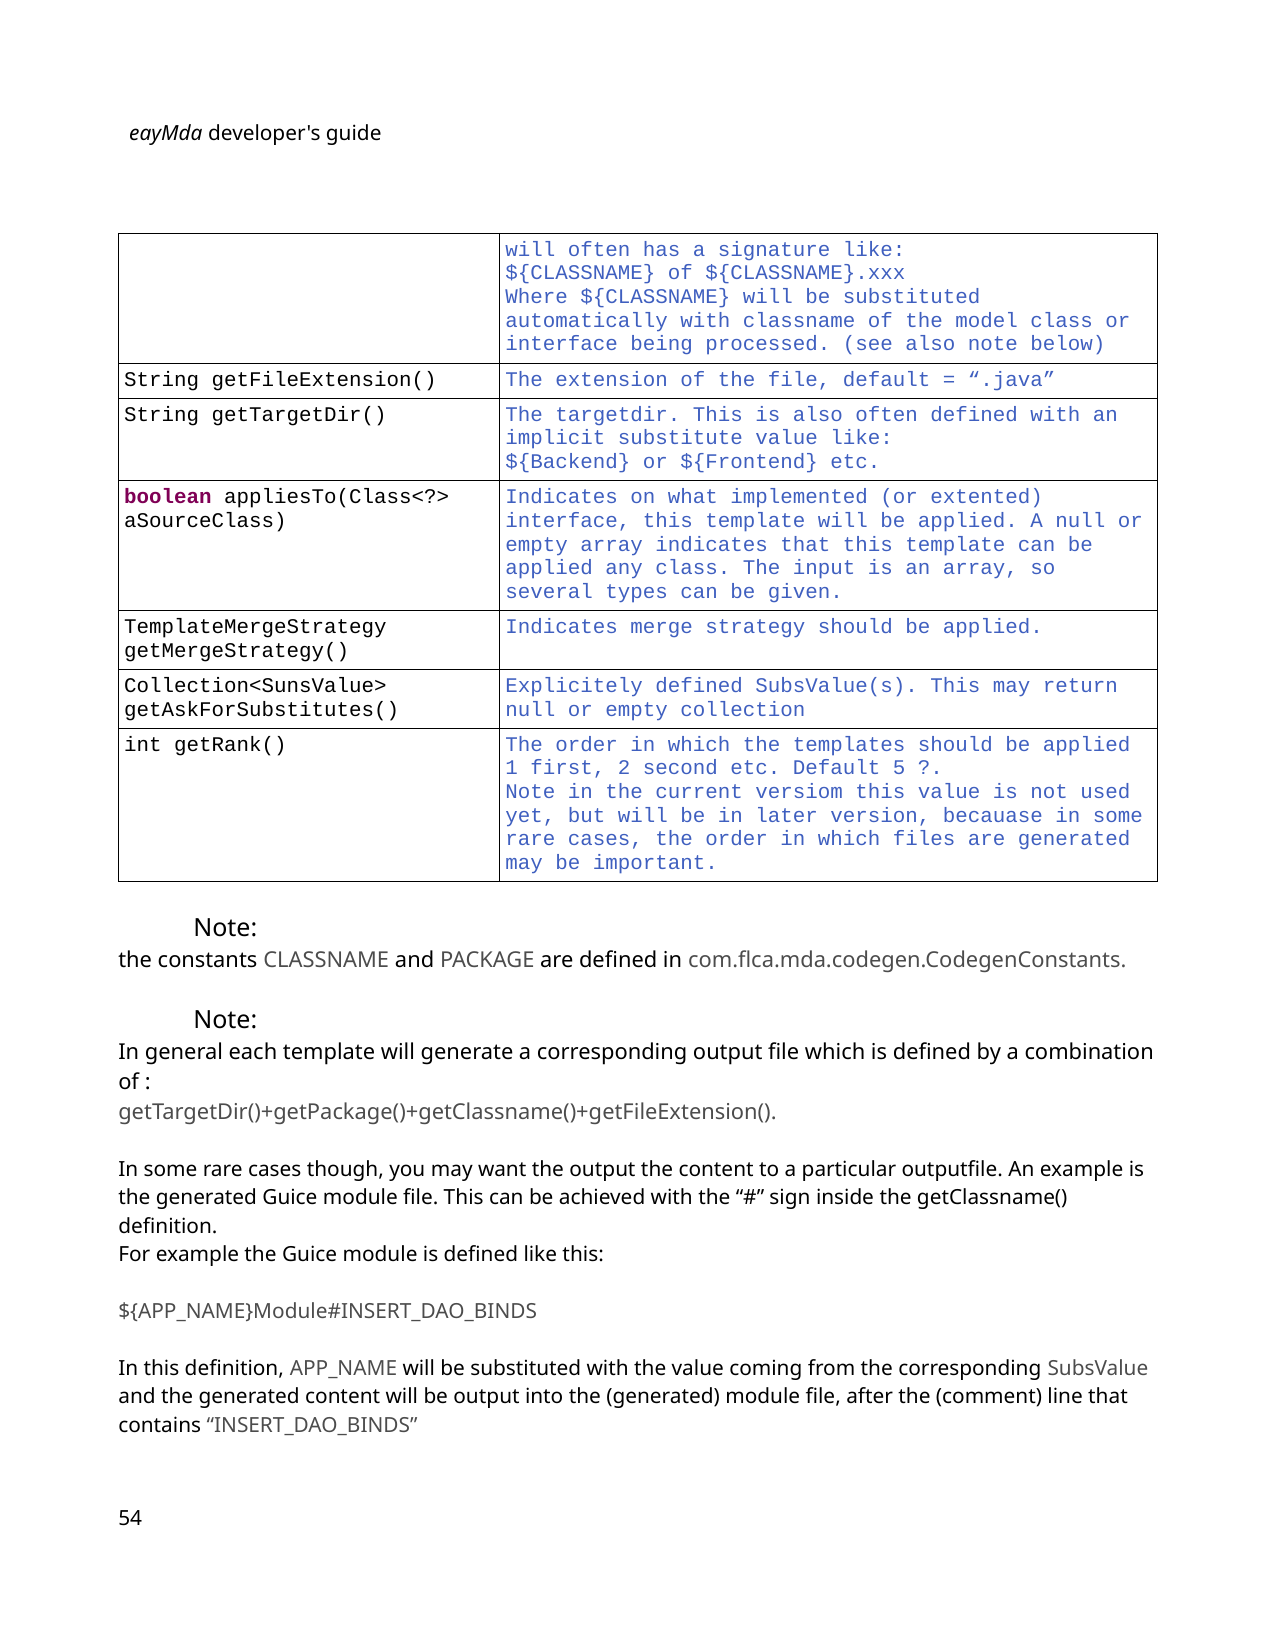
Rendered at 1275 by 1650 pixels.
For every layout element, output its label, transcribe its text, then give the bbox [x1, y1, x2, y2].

table_cell boolean appliesTo(Class<?> aSourceClass) [119, 481, 499, 610]
text the constants CLASSNAME and PACKAGE are defined in com.flca.mda.codegen.CodegenConstants. [118, 944, 1157, 974]
table_cell The order in which the templates should be applied 1 first, 2 second etc. Default 5 ?. Note in the current versiom this value is not used yet, but will be in later version, becauase in some rare cases, the order in which files are generated may be important. [500, 729, 1157, 881]
table_cell String getFileExtension() [119, 364, 499, 398]
text Note: [193, 1002, 1157, 1036]
table_cell The targetdir. This is also often defined with an implicit substitute value like: ${Backend} or ${Frontend} etc. [500, 399, 1157, 480]
text In general each template will generate a corresponding output file which is defined by a combination of : getTargetDir()+getPackage()+getClassname()+getFileExtension(). [118, 1036, 1157, 1126]
table_cell will often has a signature like: ${CLASSNAME} of ${CLASSNAME}.xxx Where ${CLASSNAME} will be substituted automatically with classname of the model class or interface being processed. (see also note below) [500, 234, 1157, 363]
table_cell Indicates on what implemented (or extented) interface, this template will be applied. A null or empty array indicates that this template can be applied any class. The input is an array, so several types can be given. [500, 481, 1157, 610]
text For example the Guice module is defined like this: [118, 1239, 1157, 1296]
table_cell int getRank() [119, 729, 499, 881]
table_cell Explicitely defined SubsValue(s). This may return null or empty collection [500, 670, 1157, 728]
table_cell String getTargetDir() [119, 399, 499, 480]
table_cell TemplateMergeStrategy getMergeStrategy() [119, 611, 499, 669]
table_cell Collection<SunsValue> getAskForSubstitutes() [119, 670, 499, 728]
text In some rare cases though, you may want the output the content to a particular outputfile. An example is the generated Guice module file. This can be achieved with the “#” sign inside the getClassname() definition. [118, 1154, 1157, 1239]
text Note: [193, 910, 1157, 944]
text In this definition, APP_NAME will be substituted with the value coming from the corresponding SubsValue and the generated content will be output into the (generated) module file, after the (comment) line that contains “INSERT_DAO_BINDS” [118, 1353, 1157, 1438]
table_cell Indicates merge strategy should be applied. [500, 611, 1157, 669]
table_cell [119, 234, 499, 363]
text ${APP_NAME}Module#INSERT_DAO_BINDS [118, 1296, 1157, 1325]
table_cell The extension of the file, default = “.java” [500, 364, 1157, 398]
